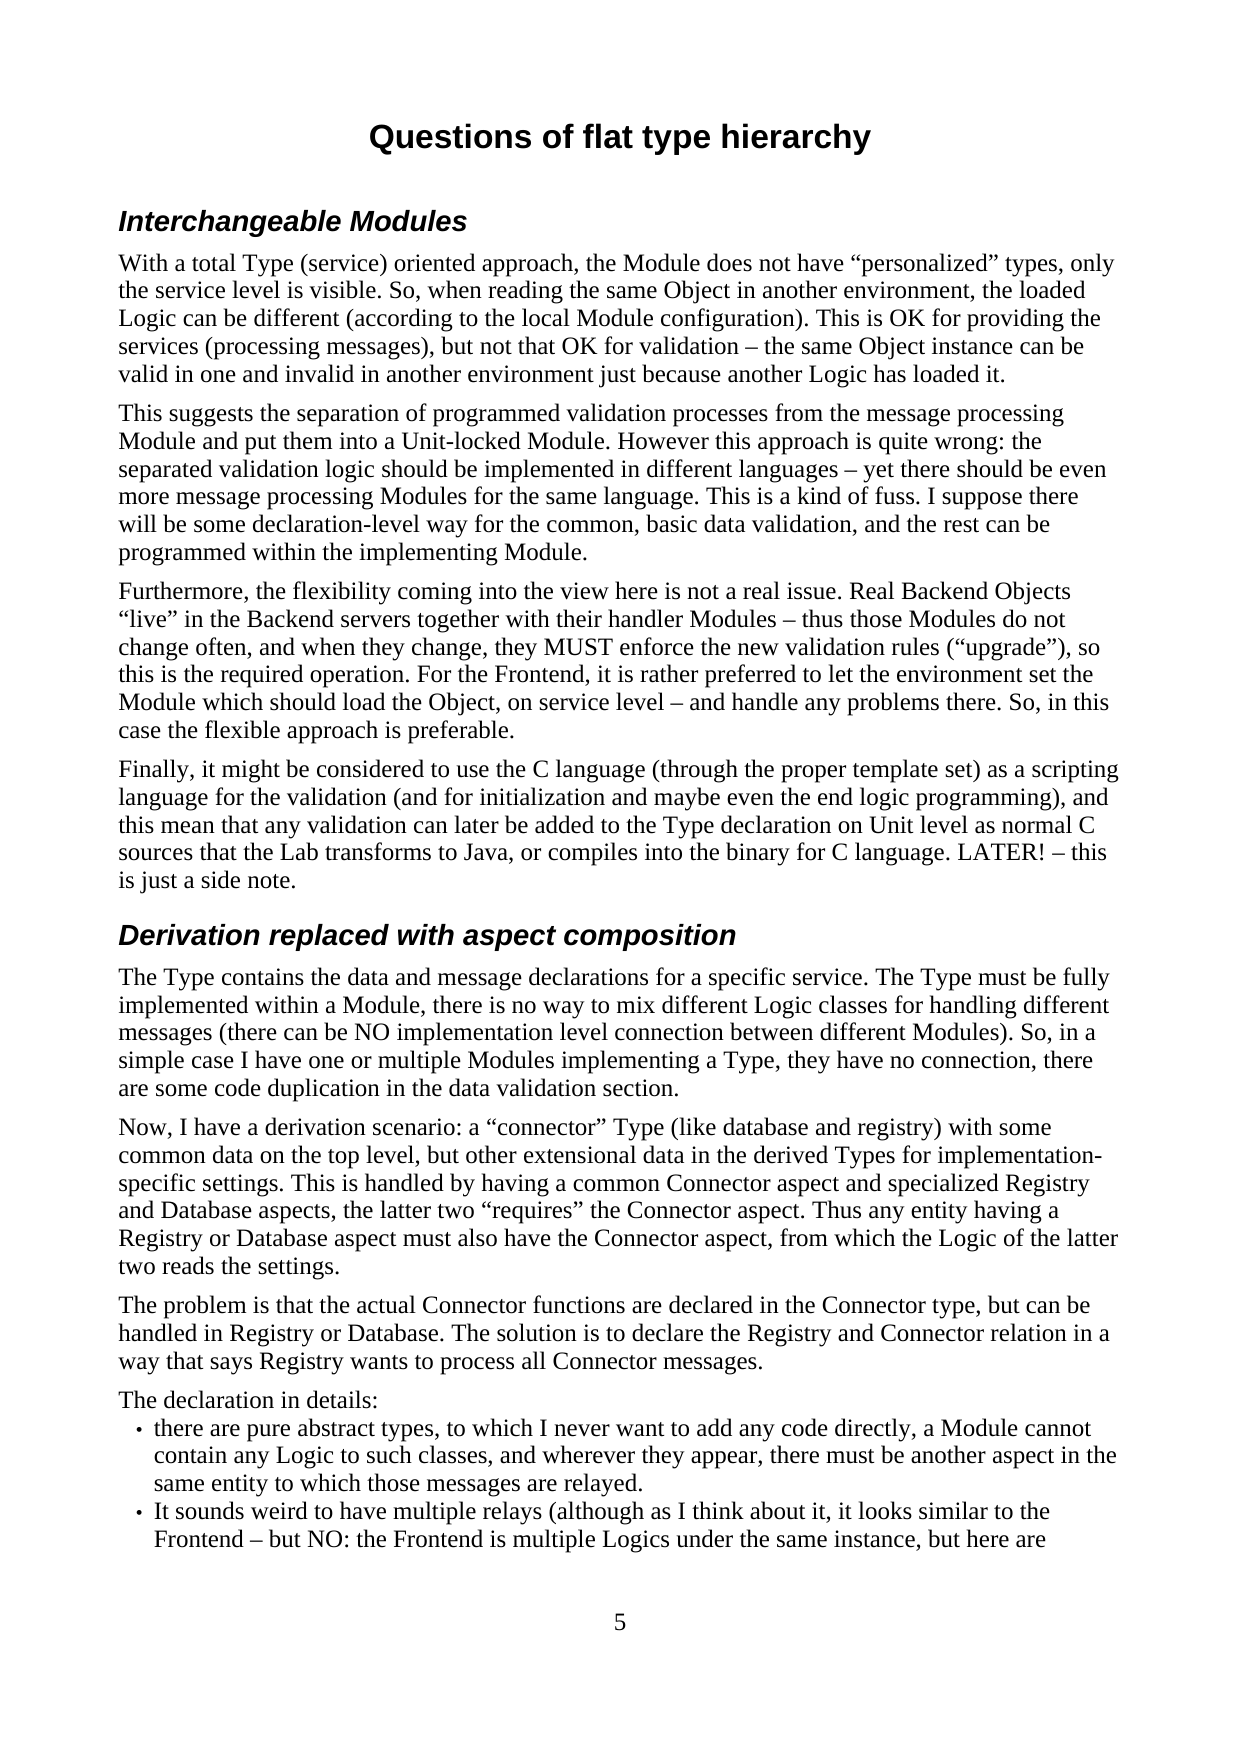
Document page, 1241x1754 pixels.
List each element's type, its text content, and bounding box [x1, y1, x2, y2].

subtitle Derivation replaced with aspect composition [118, 919, 1122, 951]
text Furthermore, the flexibility coming into the view here is not a real issue. Real Backend Objects “live” in the Backend servers together with their handler Modules – thus those Modules do not change often, and when they change, they MUST enforce the new validation rules (“upgrade”), so this is the required operation. For the Frontend, it is rather preferred to let the environment set the Module which should load the Object, on service level – and handle any problems there. So, in this case the flexible approach is preferable. [118, 577, 1122, 743]
subtitle Interchangeable Modules [118, 204, 1122, 237]
text The Type contains the data and message declarations for a specific service. The Type must be fully implemented within a Module, there is no way to mix different Logic classes for handling different messages (there can be NO implementation level connection between different Modules). So, in a simple case I have one or multiple Modules implementing a Type, they have no connection, there are some code duplication in the data validation section. [118, 963, 1122, 1102]
list there are pure abstract types, to which I never want to add any code directly, a Module cannot contain any Logic to such classes, and wherever they appear, there must be another aspect in the same entity to which those messages are relayed. [136, 1414, 1122, 1497]
text With a total Type (service) oriented approach, the Module does not have “personalized” types, only the service level is visible. So, when reading the same Object in another environment, the loaded Logic can be different (according to the local Module configuration). This is OK for providing the services (processing messages), but not that OK for validation – the same Object instance can be valid in one and invalid in another environment just because another Logic has loaded it. [118, 249, 1122, 387]
text Finally, it might be considered to use the C language (through the proper template set) as a scripting language for the validation (and for initialization and maybe even the end logic programming), and this mean that any validation can later be added to the Type declaration on Unit level as normal C sources that the Lab transforms to Java, or compiles into the binary for C language. LATER! – this is just a side note. [118, 755, 1122, 894]
text Now, I have a derivation scenario: a “connector” Type (like database and registry) with some common data on the top level, but other extensional data in the derived Types for implementation-specific settings. This is handled by having a common Connector aspect and specialized Registry and Database aspects, the latter two “requires” the Connector aspect. Thus any entity having a Registry or Database aspect must also have the Connector aspect, from which the Logic of the latter two reads the settings. [118, 1113, 1122, 1279]
text The declaration in details: [118, 1386, 1122, 1414]
subtitle Questions of flat type hierarchy [118, 118, 1122, 156]
text The problem is that the actual Connector functions are declared in the Connector type, but can be handled in Registry or Database. The solution is to declare the Registry and Connector relation in a way that says Registry wants to process all Connector messages. [118, 1291, 1122, 1374]
list It sounds weird to have multiple relays (although as I think about it, it looks similar to the Frontend – but NO: the Frontend is multiple Logics under the same instance, but here are [136, 1497, 1122, 1552]
text This suggests the separation of programmed validation processes from the message processing Module and put them into a Unit-locked Module. However this approach is quite wrong: the separated validation logic should be implemented in different languages – yet there should be even more message processing Modules for the same language. This is a kind of fuss. I suppose there will be some declaration-level way for the common, basic data validation, and the rest can be programmed within the implementing Module. [118, 399, 1122, 566]
